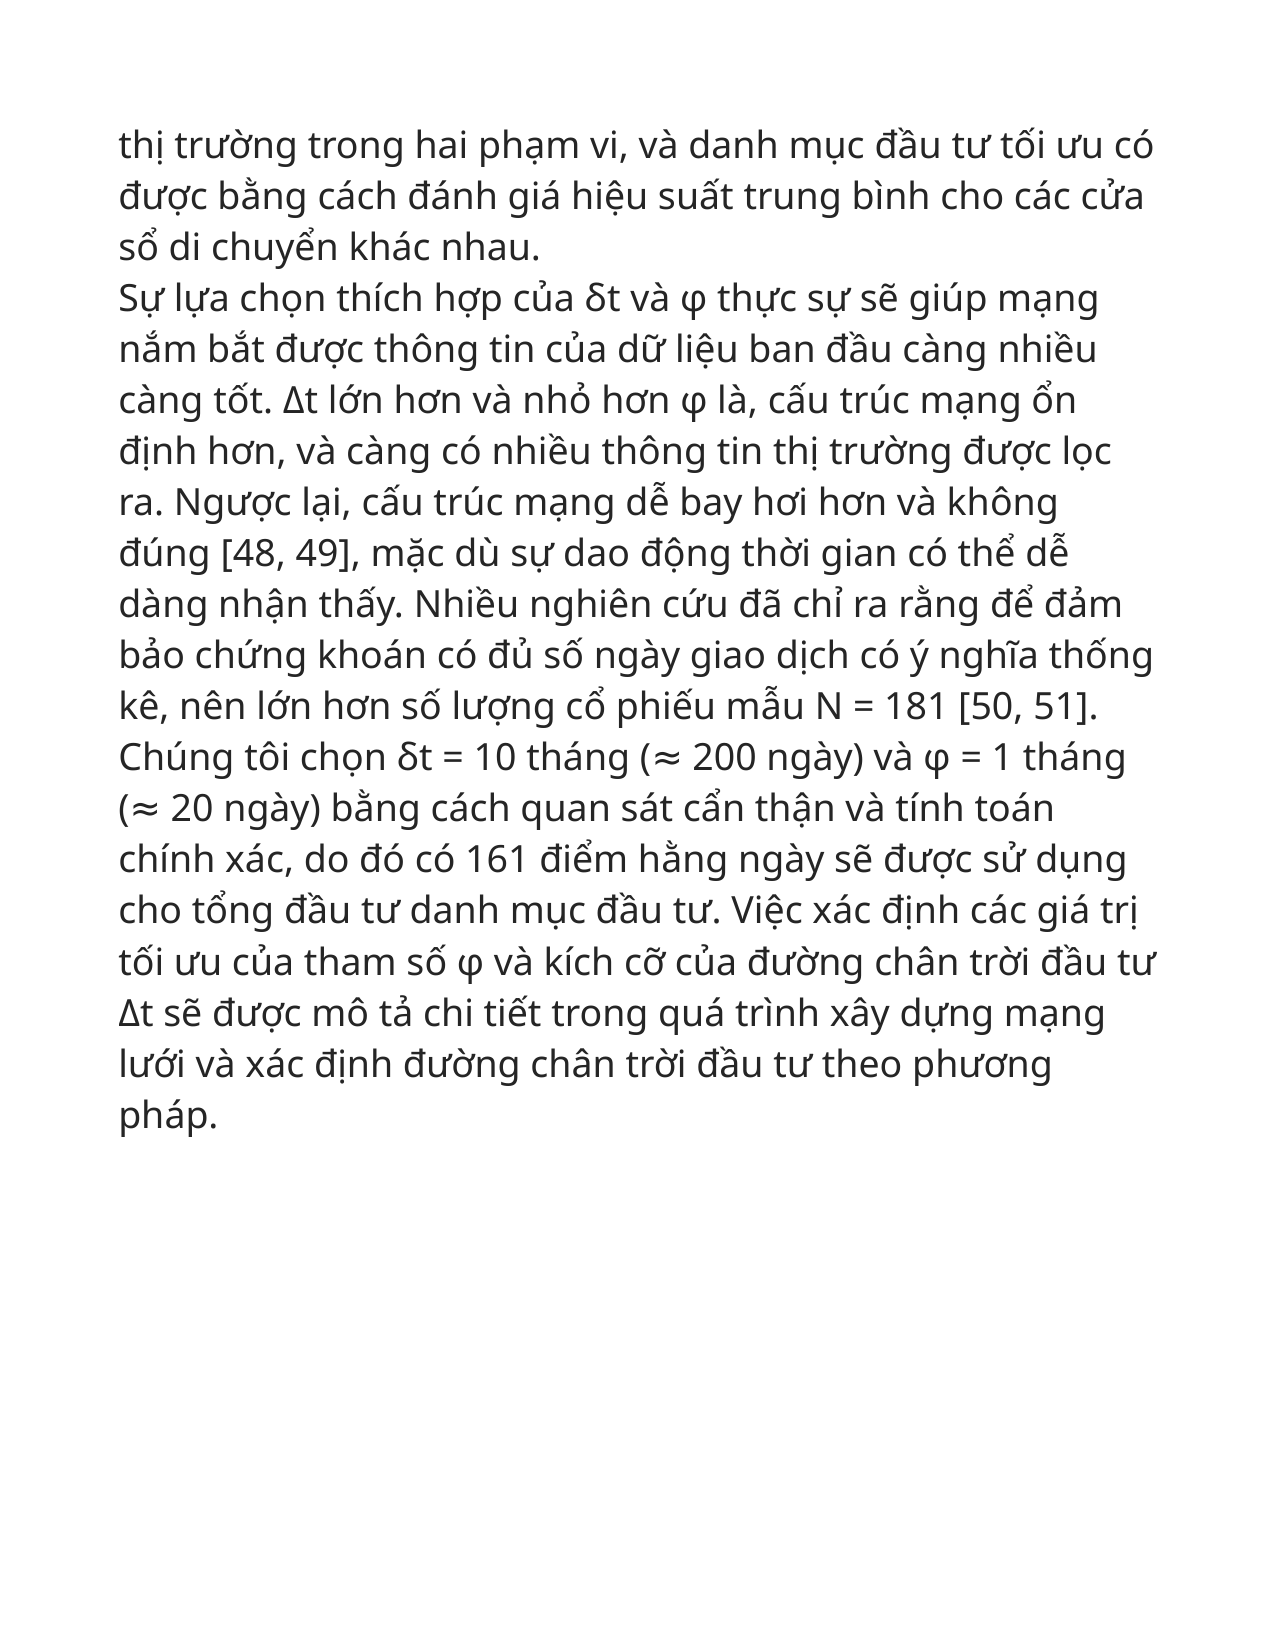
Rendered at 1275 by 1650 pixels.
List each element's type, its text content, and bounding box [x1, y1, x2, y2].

text Sự lựa chọn thích hợp của δt và φ thực sự sẽ giúp mạng nắm bắt được thông tin của dữ liệu ban đầu càng nhiều càng tốt. Δt lớn hơn và nhỏ hơn φ là, cấu trúc mạng ổn định hơn, và càng có nhiều thông tin thị trường được lọc ra. Ngược lại, cấu trúc mạng dễ bay hơi hơn và không đúng [48, 49], mặc dù sự dao động thời gian có thể dễ dàng nhận thấy. Nhiều nghiên cứu đã chỉ ra rằng để đảm bảo chứng khoán có đủ số ngày giao dịch có ý nghĩa thống kê, nên lớn hơn số lượng cổ phiếu mẫu N = 181 [50, 51]. Chúng tôi chọn δt = 10 tháng (≈ 200 ngày) và φ = 1 tháng (≈ 20 ngày) bằng cách quan sát cẩn thận và tính toán chính xác, do đó có 161 điểm hằng ngày sẽ được sử dụng cho tổng đầu tư danh mục đầu tư. Việc xác định các giá trị tối ưu của tham số φ và kích cỡ của đường chân trời đầu tư Δt sẽ được mô tả chi tiết trong quá trình xây dựng mạng lưới và xác định đường chân trời đầu tư theo phương pháp. [118, 271, 1157, 1139]
text thị trường trong hai phạm vi, và danh mục đầu tư tối ưu có được bằng cách đánh giá hiệu suất trung bình cho các cửa sổ di chuyển khác nhau. [118, 118, 1157, 271]
